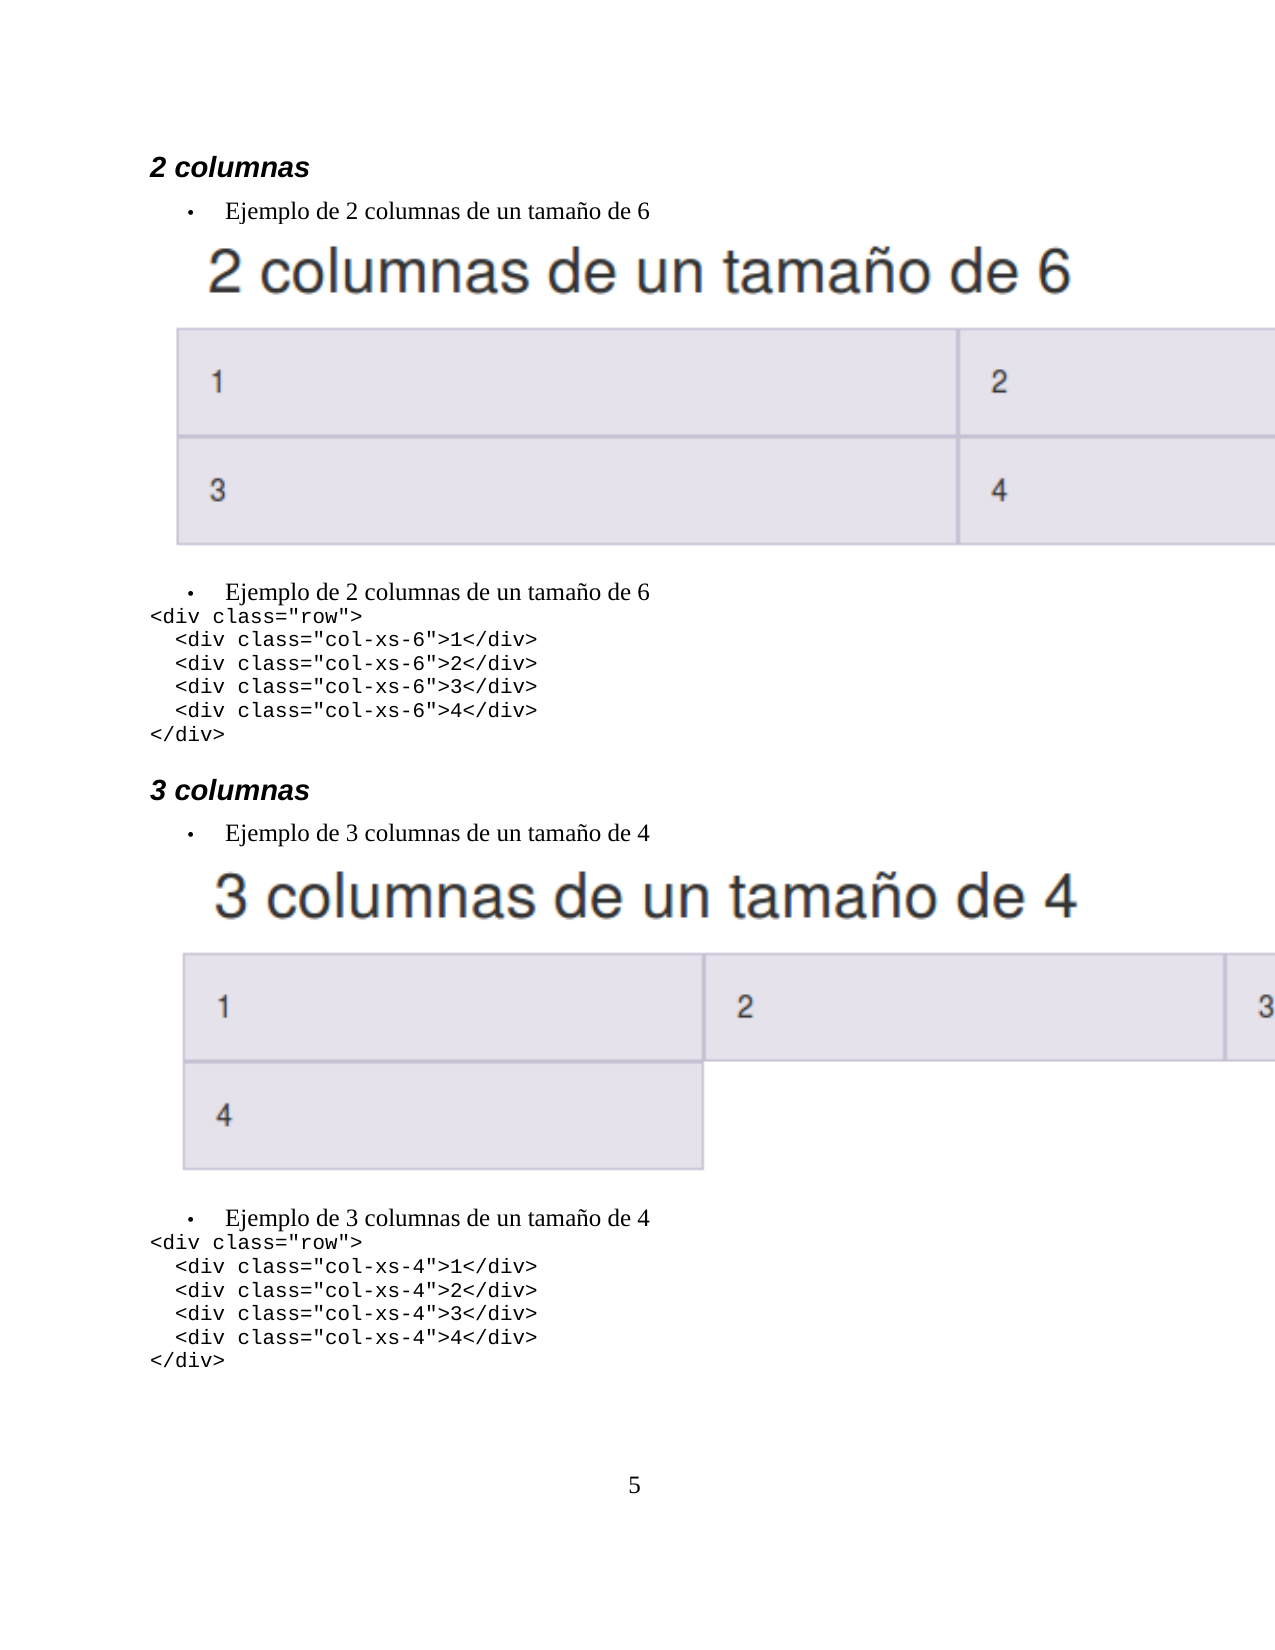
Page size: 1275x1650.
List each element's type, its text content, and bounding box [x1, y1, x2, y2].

subtitle 2 columnas [150, 150, 1125, 183]
list Ejemplo de 3 columnas de un tamaño de 4 [187, 1204, 1125, 1232]
subtitle 3 columnas [150, 772, 1125, 806]
list Ejemplo de 2 columnas de un tamaño de 6 [187, 577, 1125, 606]
text </div> [150, 724, 1125, 747]
text <div class="col-xs-4">1</div> [150, 1256, 1125, 1279]
text <div class="row"> [150, 1232, 1125, 1256]
list Ejemplo de 2 columnas de un tamaño de 6 [187, 196, 1125, 224]
picture [150, 224, 1275, 577]
text <div class="col-xs-4">4</div> [150, 1327, 1125, 1351]
text <div class="col-xs-4">3</div> [150, 1303, 1125, 1327]
list Ejemplo de 3 columnas de un tamaño de 4 [187, 818, 1125, 847]
text <div class="col-xs-6">2</div> [150, 653, 1125, 677]
text <div class="col-xs-6">1</div> [150, 629, 1125, 653]
picture [150, 847, 1275, 1204]
text </div> [150, 1351, 1125, 1374]
text <div class="col-xs-4">2</div> [150, 1279, 1125, 1303]
text <div class="col-xs-6">3</div> [150, 677, 1125, 700]
text <div class="row"> [150, 606, 1125, 629]
text <div class="col-xs-6">4</div> [150, 700, 1125, 724]
